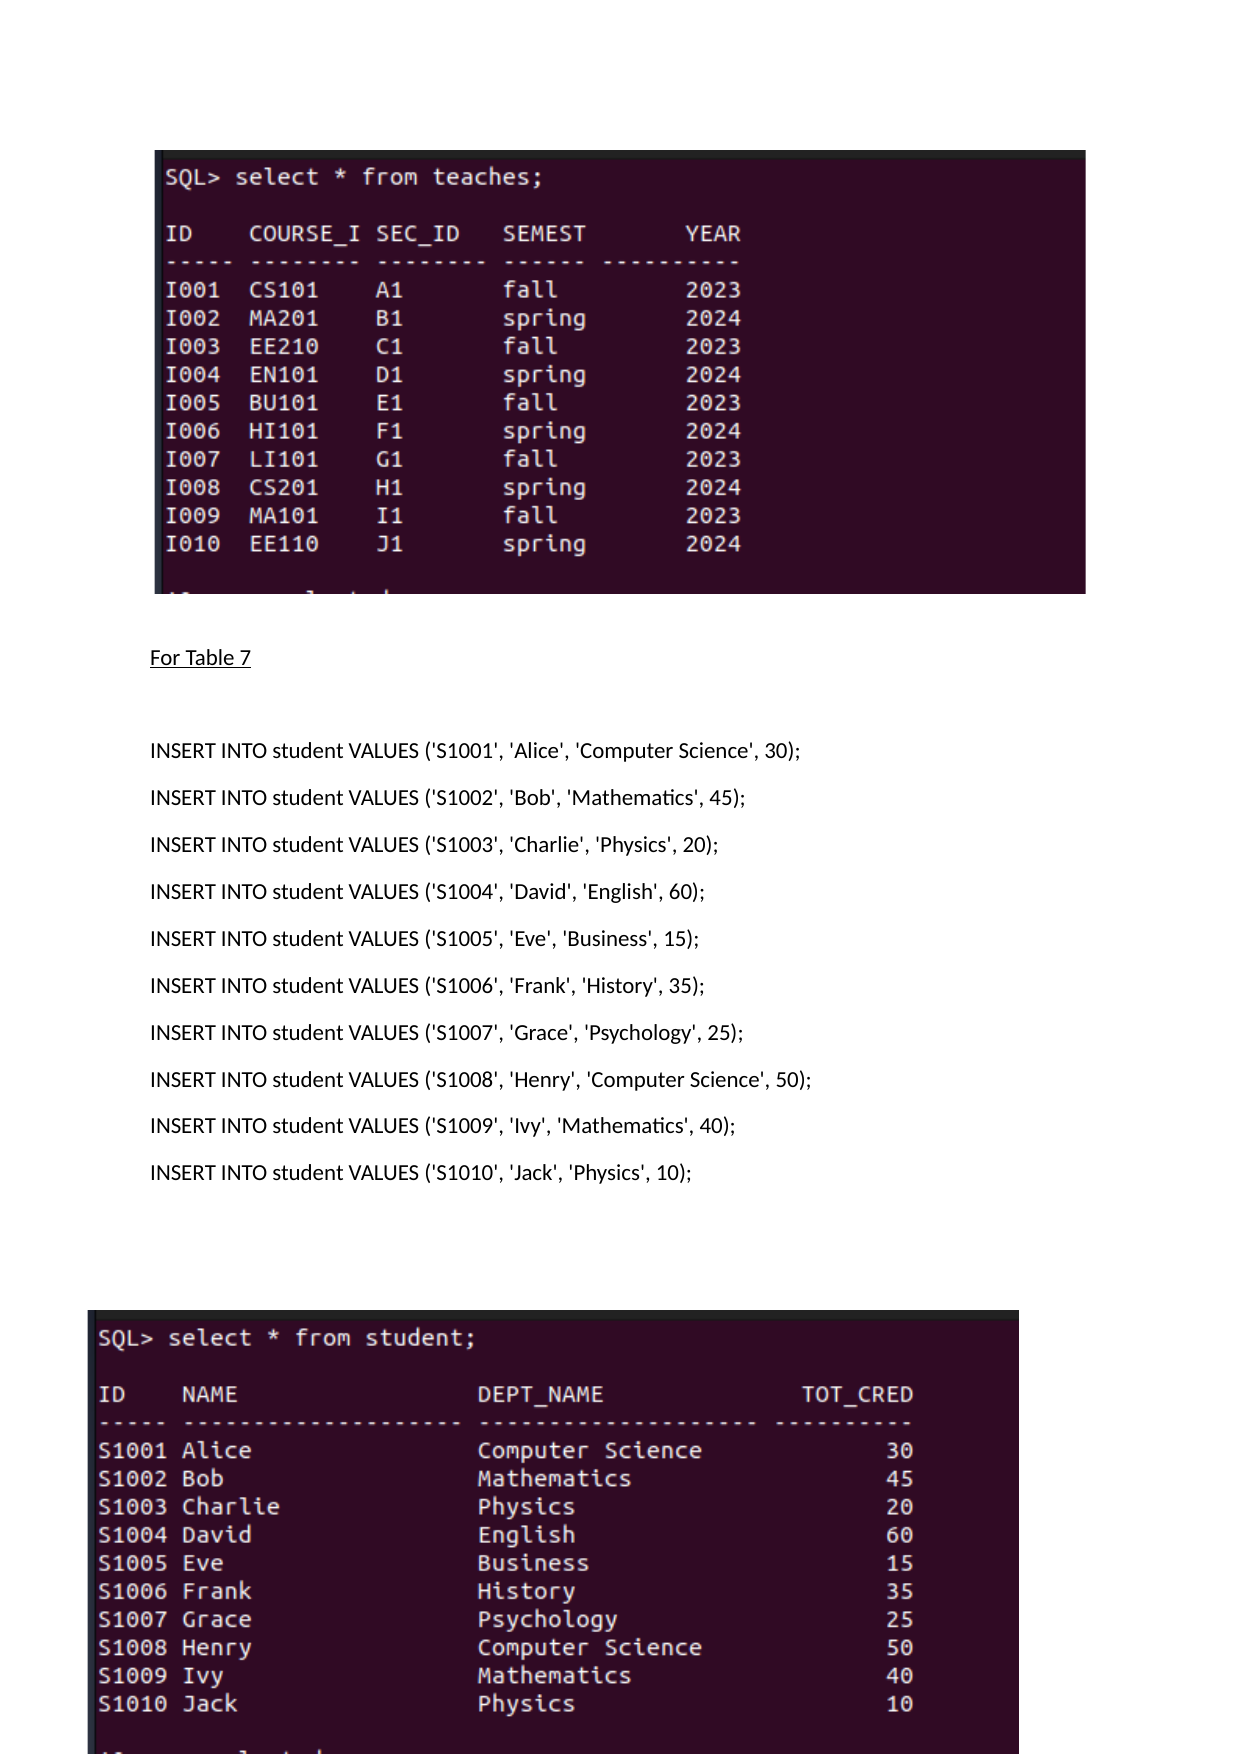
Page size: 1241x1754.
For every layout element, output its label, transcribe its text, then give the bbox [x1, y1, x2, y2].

text INSERT INTO student VALUES ('S1009', 'Ivy', 'Mathematics', 40); [150, 1112, 1090, 1139]
text INSERT INTO student VALUES ('S1008', 'Henry', 'Computer Science', 50); [150, 1065, 1090, 1093]
text INSERT INTO student VALUES ('S1002', 'Bob', 'Mathematics', 45); [150, 783, 1090, 811]
text INSERT INTO student VALUES ('S1003', 'Charlie', 'Physics', 20); [150, 830, 1090, 858]
text For Table 7 [150, 643, 1090, 671]
text INSERT INTO student VALUES ('S1004', 'David', 'English', 60); [150, 877, 1090, 905]
text INSERT INTO student VALUES ('S1001', 'Alice', 'Computer Science', 30); [150, 737, 1090, 764]
text INSERT INTO student VALUES ('S1005', 'Eve', 'Business', 15); [150, 924, 1090, 952]
text INSERT INTO student VALUES ('S1006', 'Frank', 'History', 35); [150, 971, 1090, 999]
picture [154, 150, 1086, 594]
text INSERT INTO student VALUES ('S1010', 'Jack', 'Physics', 10); [150, 1158, 1090, 1186]
text INSERT INTO student VALUES ('S1007', 'Grace', 'Psychology', 25); [150, 1018, 1090, 1046]
picture [87, 1310, 1019, 1754]
